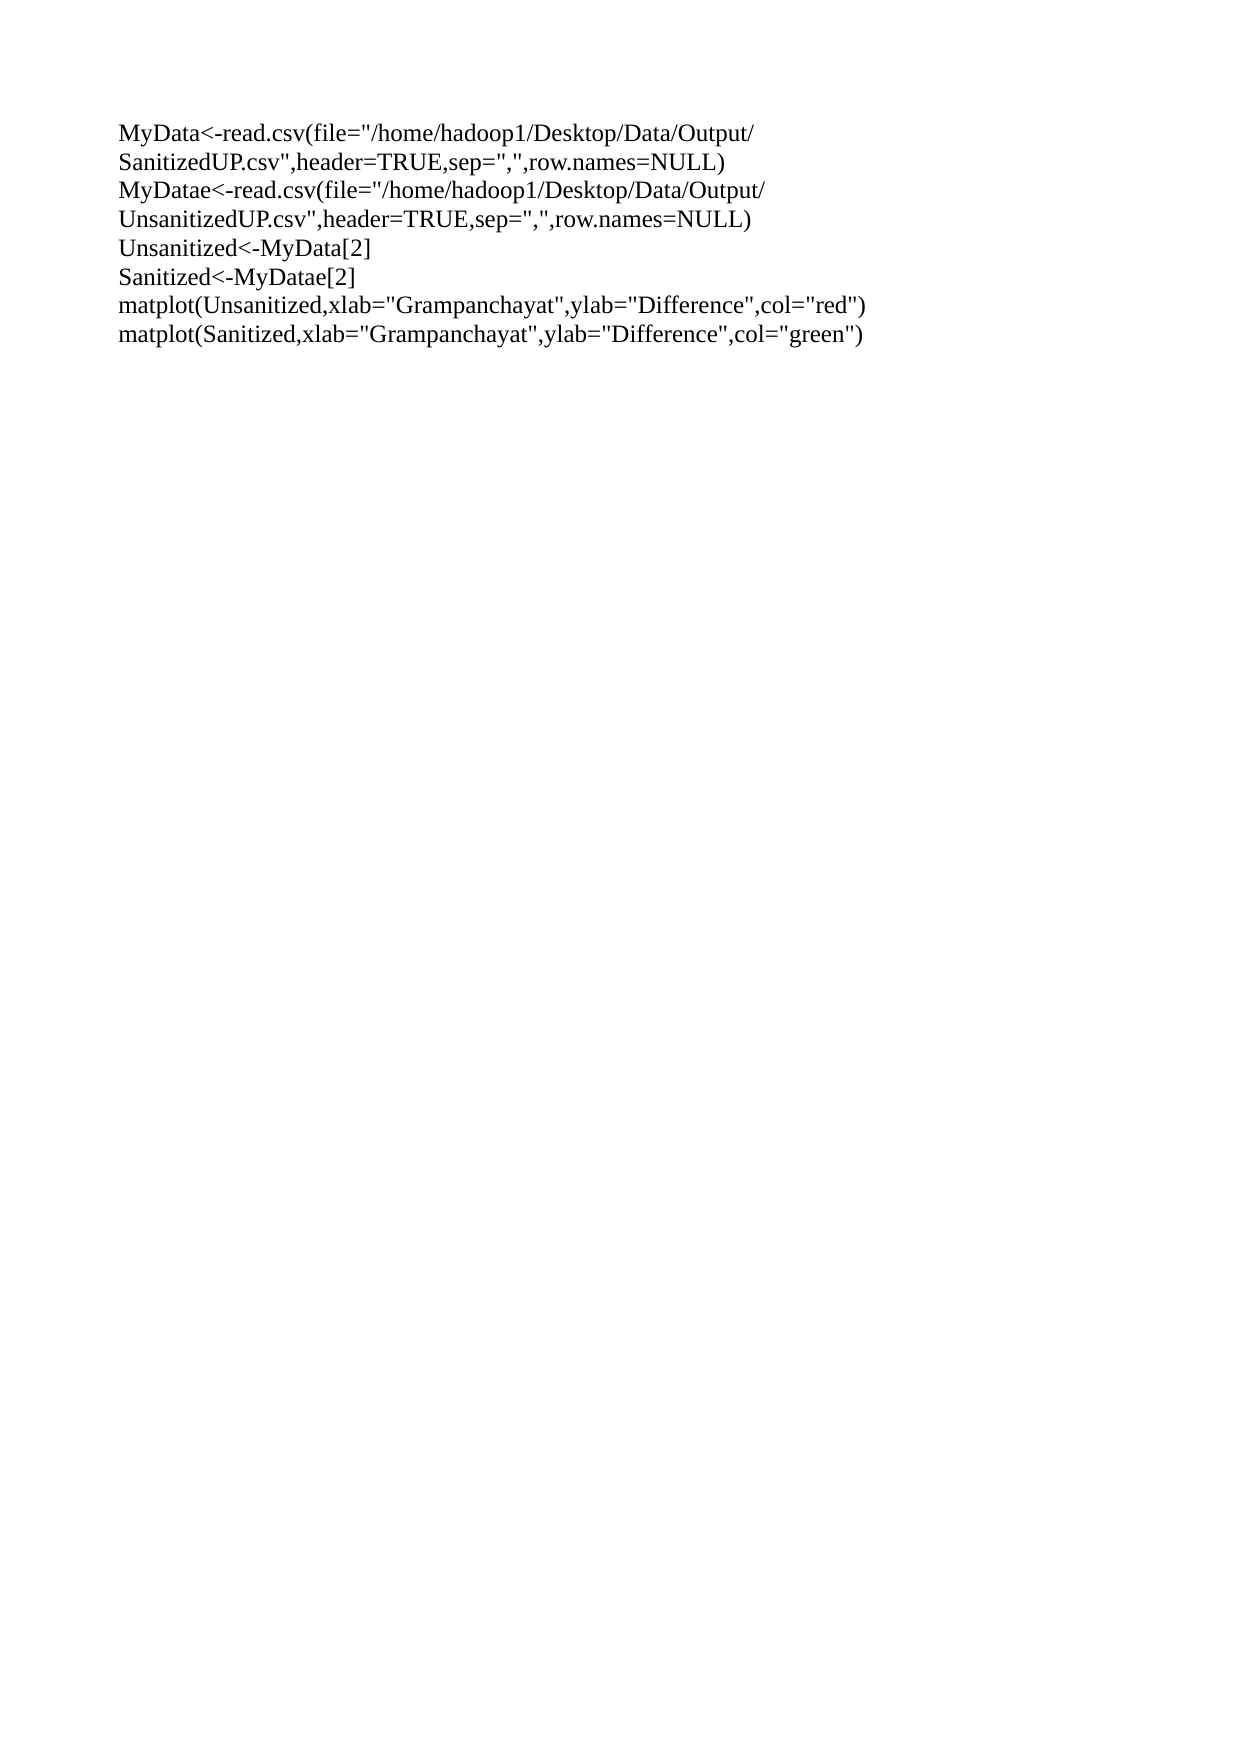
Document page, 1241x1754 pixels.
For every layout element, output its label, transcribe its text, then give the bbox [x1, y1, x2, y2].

text MyDatae<-read.csv(file="/home/hadoop1/Desktop/Data/Output/UnsanitizedUP.csv",header=TRUE,sep=",",row.names=NULL) [118, 176, 1122, 233]
text MyData<-read.csv(file="/home/hadoop1/Desktop/Data/Output/SanitizedUP.csv",header=TRUE,sep=",",row.names=NULL) [118, 118, 1122, 176]
text matplot(Sanitized,xlab="Grampanchayat",ylab="Difference",col="green") [118, 319, 1122, 348]
text Unsanitized<-MyData[2] [118, 233, 1122, 262]
text Sanitized<-MyDatae[2] [118, 262, 1122, 291]
text matplot(Unsanitized,xlab="Grampanchayat",ylab="Difference",col="red") [118, 291, 1122, 319]
